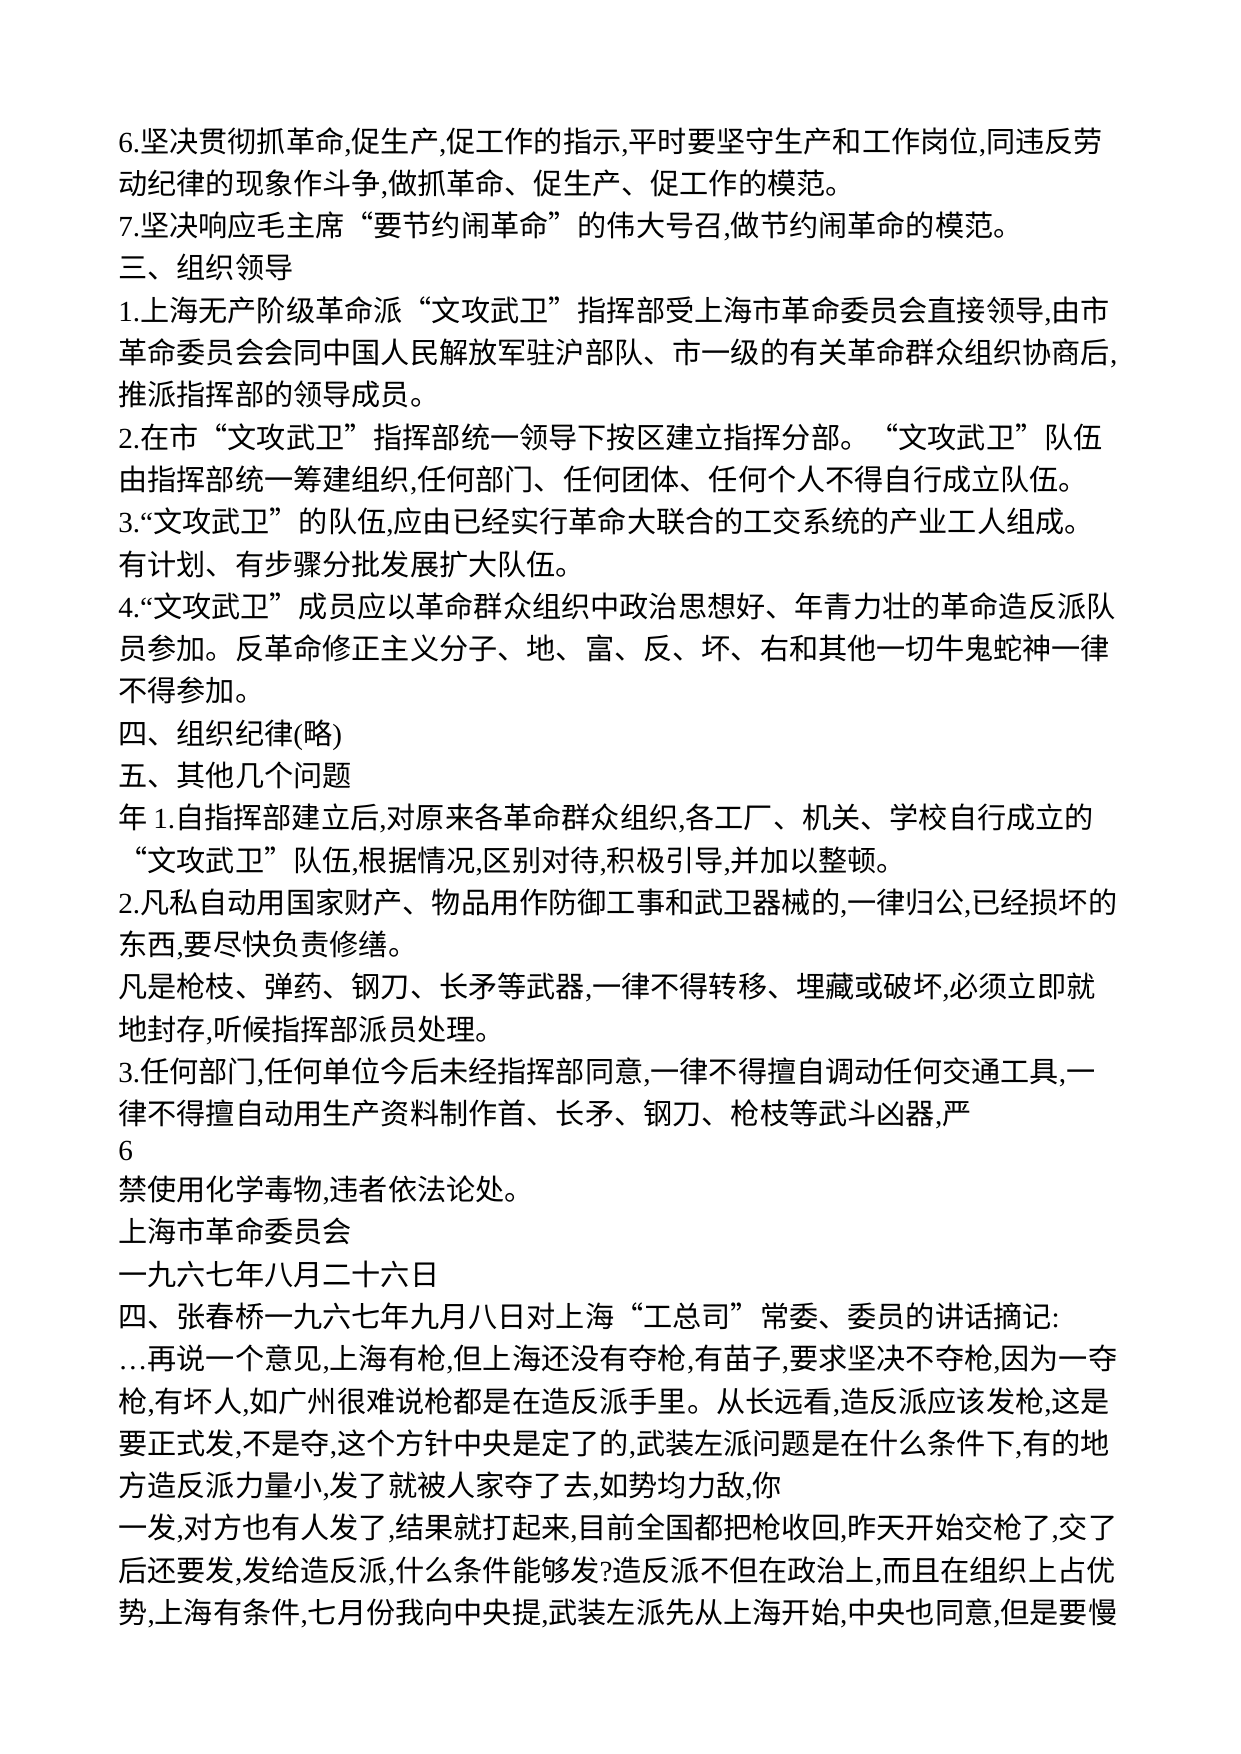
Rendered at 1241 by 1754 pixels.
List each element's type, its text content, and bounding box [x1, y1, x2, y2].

text 3.“文攻武卫”的队伍,应由已经实行革命大联合的工交系统的产业工人组成。有计划、有步骤分批发展扩大队伍。 [118, 499, 1122, 583]
text 禁使用化学毒物,违者依法论处。 [118, 1167, 1122, 1209]
text 6.坚决贯彻抓革命,促生产,促工作的指示,平时要坚守生产和工作岗位,同违反劳动纪律的现象作斗争,做抓革命、促生产、促工作的模范。 [118, 118, 1122, 203]
text 年1.自指挥部建立后,对原来各革命群众组织,各工厂、机关、学校自行成立的“文攻武卫”队伍,根据情况,区别对待,积极引导,并加以整顿。 [118, 795, 1122, 879]
text 上海市革命委员会 [118, 1209, 1122, 1251]
text 一九六七年八月二十六日 [118, 1251, 1122, 1293]
text 五、其他几个问题 [118, 752, 1122, 795]
text 6 [118, 1133, 1122, 1167]
text 1.上海无产阶级革命派“文攻武卫”指挥部受上海市革命委员会直接领导,由市革命委员会会同中国人民解放军驻沪部队、市一级的有关革命群众组织协商后,推派指挥部的领导成员。 [118, 287, 1122, 414]
text 4.“文攻武卫”成员应以革命群众组织中政治思想好、年青力壮的革命造反派队员参加。反革命修正主义分子、地、富、反、坏、右和其他一切牛鬼蛇神一律不得参加。 [118, 583, 1122, 710]
text 3.任何部门,任何单位今后未经指挥部同意,一律不得擅自调动任何交通工具,一律不得擅自动用生产资料制作首、长矛、钢刀、枪枝等武斗凶器,严 [118, 1048, 1122, 1133]
text 一发,对方也有人发了,结果就打起来,目前全国都把枪收回,昨天开始交枪了,交了后还要发,发给造反派,什么条件能够发?造反派不但在政治上,而且在组织上占优势,上海有条件,七月份我向中央提,武装左派先从上海开始,中央也同意,但是要慢 [118, 1505, 1122, 1632]
text 四、组织纪律(略) [118, 710, 1122, 752]
text 2.在市“文攻武卫”指挥部统一领导下按区建立指挥分部。“文攻武卫”队伍由指挥部统一筹建组织,任何部门、任何团体、任何个人不得自行成立队伍。 [118, 414, 1122, 499]
text 四、张春桥一九六七年九月八日对上海“工总司”常委、委员的讲话摘记: [118, 1293, 1122, 1336]
text 7.坚决响应毛主席“要节约闹革命”的伟大号召,做节约闹革命的模范。 [118, 203, 1122, 245]
text 2.凡私自动用国家财产、物品用作防御工事和武卫器械的,一律归公,已经损坏的东西,要尽快负责修缮。 [118, 879, 1122, 964]
text …再说一个意见,上海有枪,但上海还没有夺枪,有苗子,要求坚决不夺枪,因为一夺枪,有坏人,如广州很难说枪都是在造反派手里。从长远看,造反派应该发枪,这是要正式发,不是夺,这个方针中央是定了的,武装左派问题是在什么条件下,有的地方造反派力量小,发了就被人家夺了去,如势均力敌,你 [118, 1336, 1122, 1505]
text 三、组织领导 [118, 245, 1122, 287]
text 凡是枪枝、弹药、钢刀、长矛等武器,一律不得转移、埋藏或破坏,必须立即就地封存,听候指挥部派员处理。 [118, 964, 1122, 1048]
